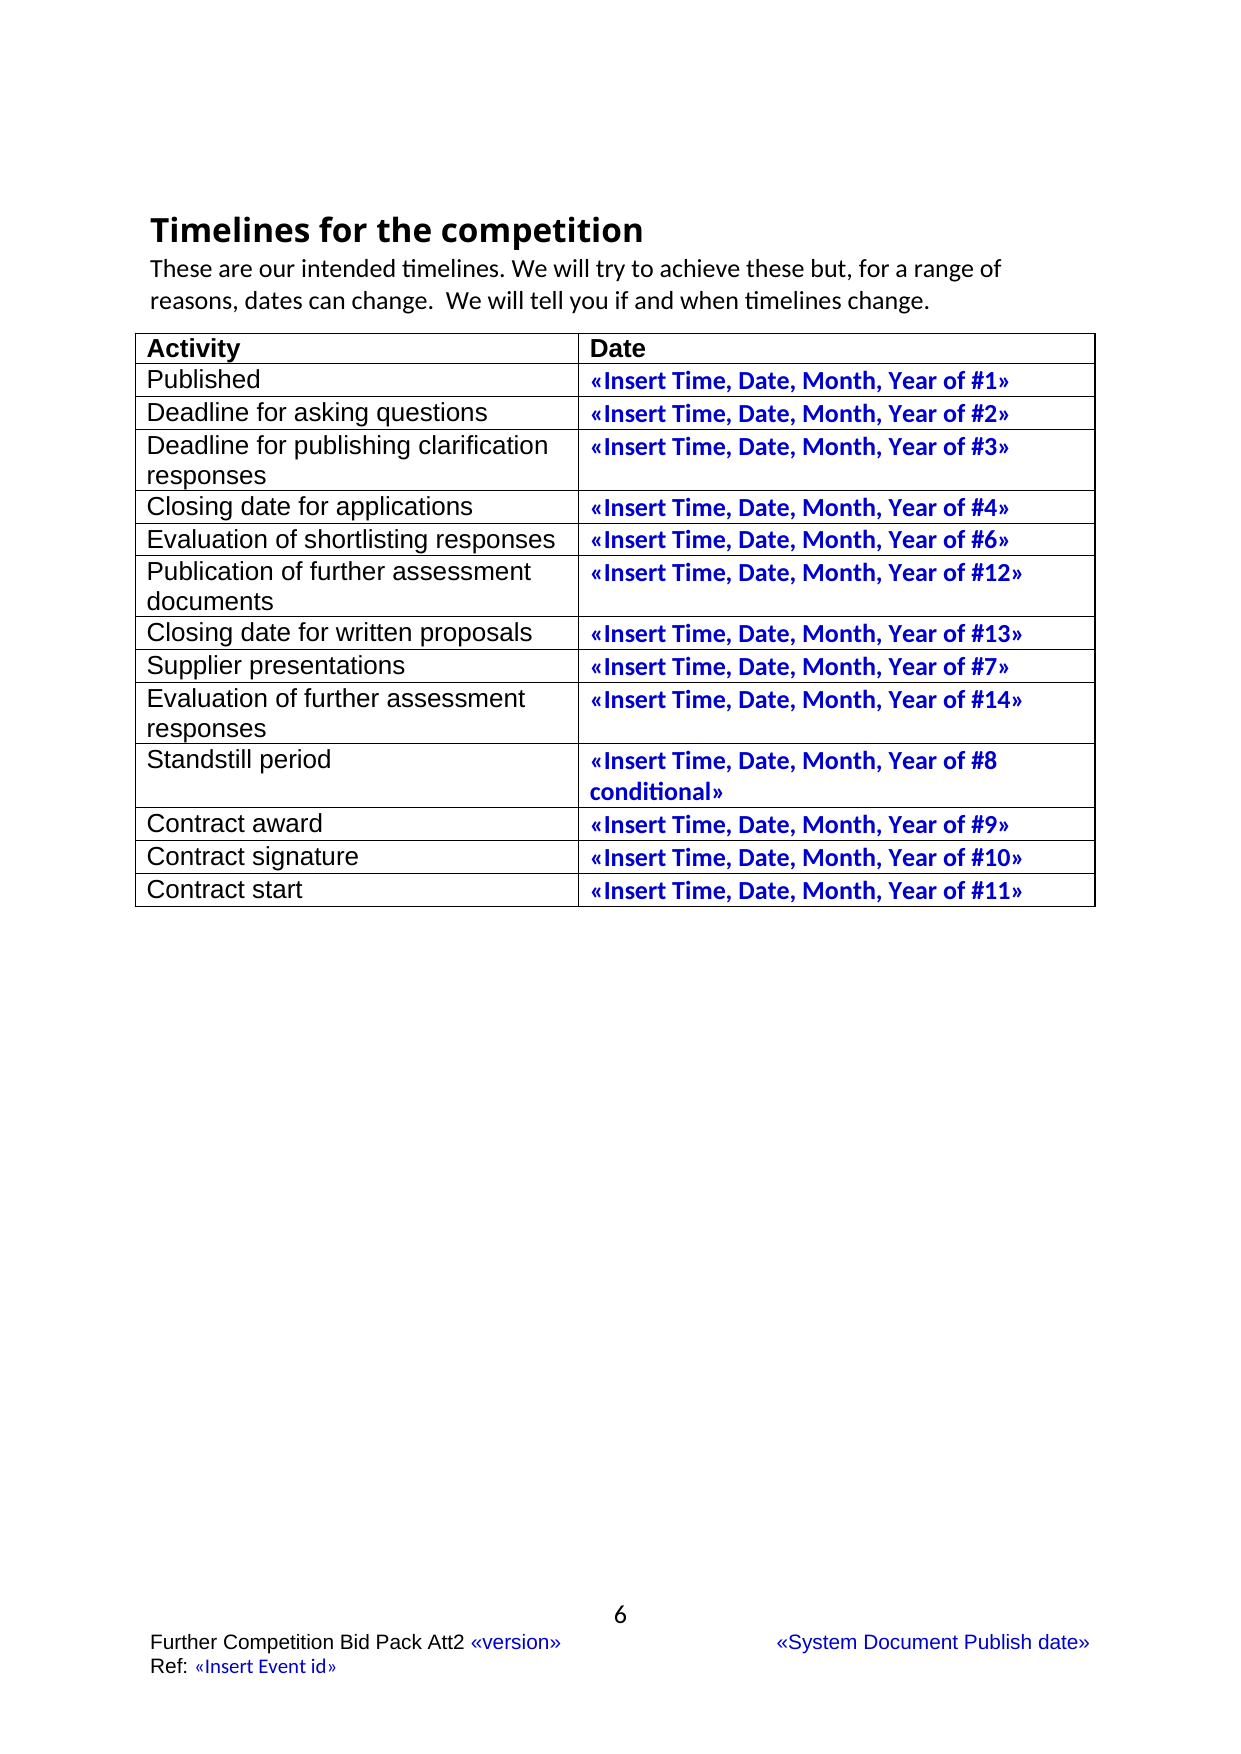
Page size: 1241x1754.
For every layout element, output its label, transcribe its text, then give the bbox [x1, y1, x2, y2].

table_cell «Insert Time, Date, Month, Year of #12» [579, 556, 1094, 616]
table_cell Evaluation of further assessment responses [136, 683, 578, 743]
table_header Date [579, 334, 1094, 363]
table_cell Deadline for publishing clarification responses [136, 430, 578, 490]
table_cell Contract signature [136, 841, 578, 873]
table_cell Evaluation of shortlisting responses [136, 524, 578, 555]
table_cell Publication of further assessment documents [136, 556, 578, 616]
table_cell «Insert Time, Date, Month, Year of #13» [579, 617, 1094, 649]
table_cell Published [136, 364, 578, 396]
table_cell «Insert Time, Date, Month, Year of #10» [579, 841, 1094, 873]
table_header Activity [136, 334, 578, 363]
table_cell «Insert Time, Date, Month, Year of #1» [579, 364, 1094, 396]
table_cell «Insert Time, Date, Month, Year of #11» [579, 874, 1094, 906]
table_cell «Insert Time, Date, Month, Year of #7» [579, 650, 1094, 682]
table_cell Contract start [136, 874, 578, 906]
table_cell «Insert Time, Date, Month, Year of #3» [579, 430, 1094, 490]
table_cell Deadline for asking questions [136, 397, 578, 429]
table_cell «Insert Time, Date, Month, Year of #2» [579, 397, 1094, 429]
table_cell Closing date for written proposals [136, 617, 578, 649]
table_cell «Insert Time, Date, Month, Year of #9» [579, 808, 1094, 840]
table_cell «Insert Time, Date, Month, Year of #8 conditional» [579, 744, 1094, 807]
table_cell Supplier presentations [136, 650, 578, 682]
subtitle Timelines for the competition [150, 207, 1090, 252]
table_cell «Insert Time, Date, Month, Year of #4» [579, 491, 1094, 523]
text These are our intended timelines. We will try to achieve these but, for a range of reasons, dates can change. We will tell you if and when timelines change. [150, 252, 1090, 316]
table_cell Contract award [136, 808, 578, 840]
table_cell «Insert Time, Date, Month, Year of #6» [579, 524, 1094, 555]
table_cell Standstill period [136, 744, 578, 807]
table_cell «Insert Time, Date, Month, Year of #14» [579, 683, 1094, 743]
table_cell Closing date for applications [136, 491, 578, 523]
